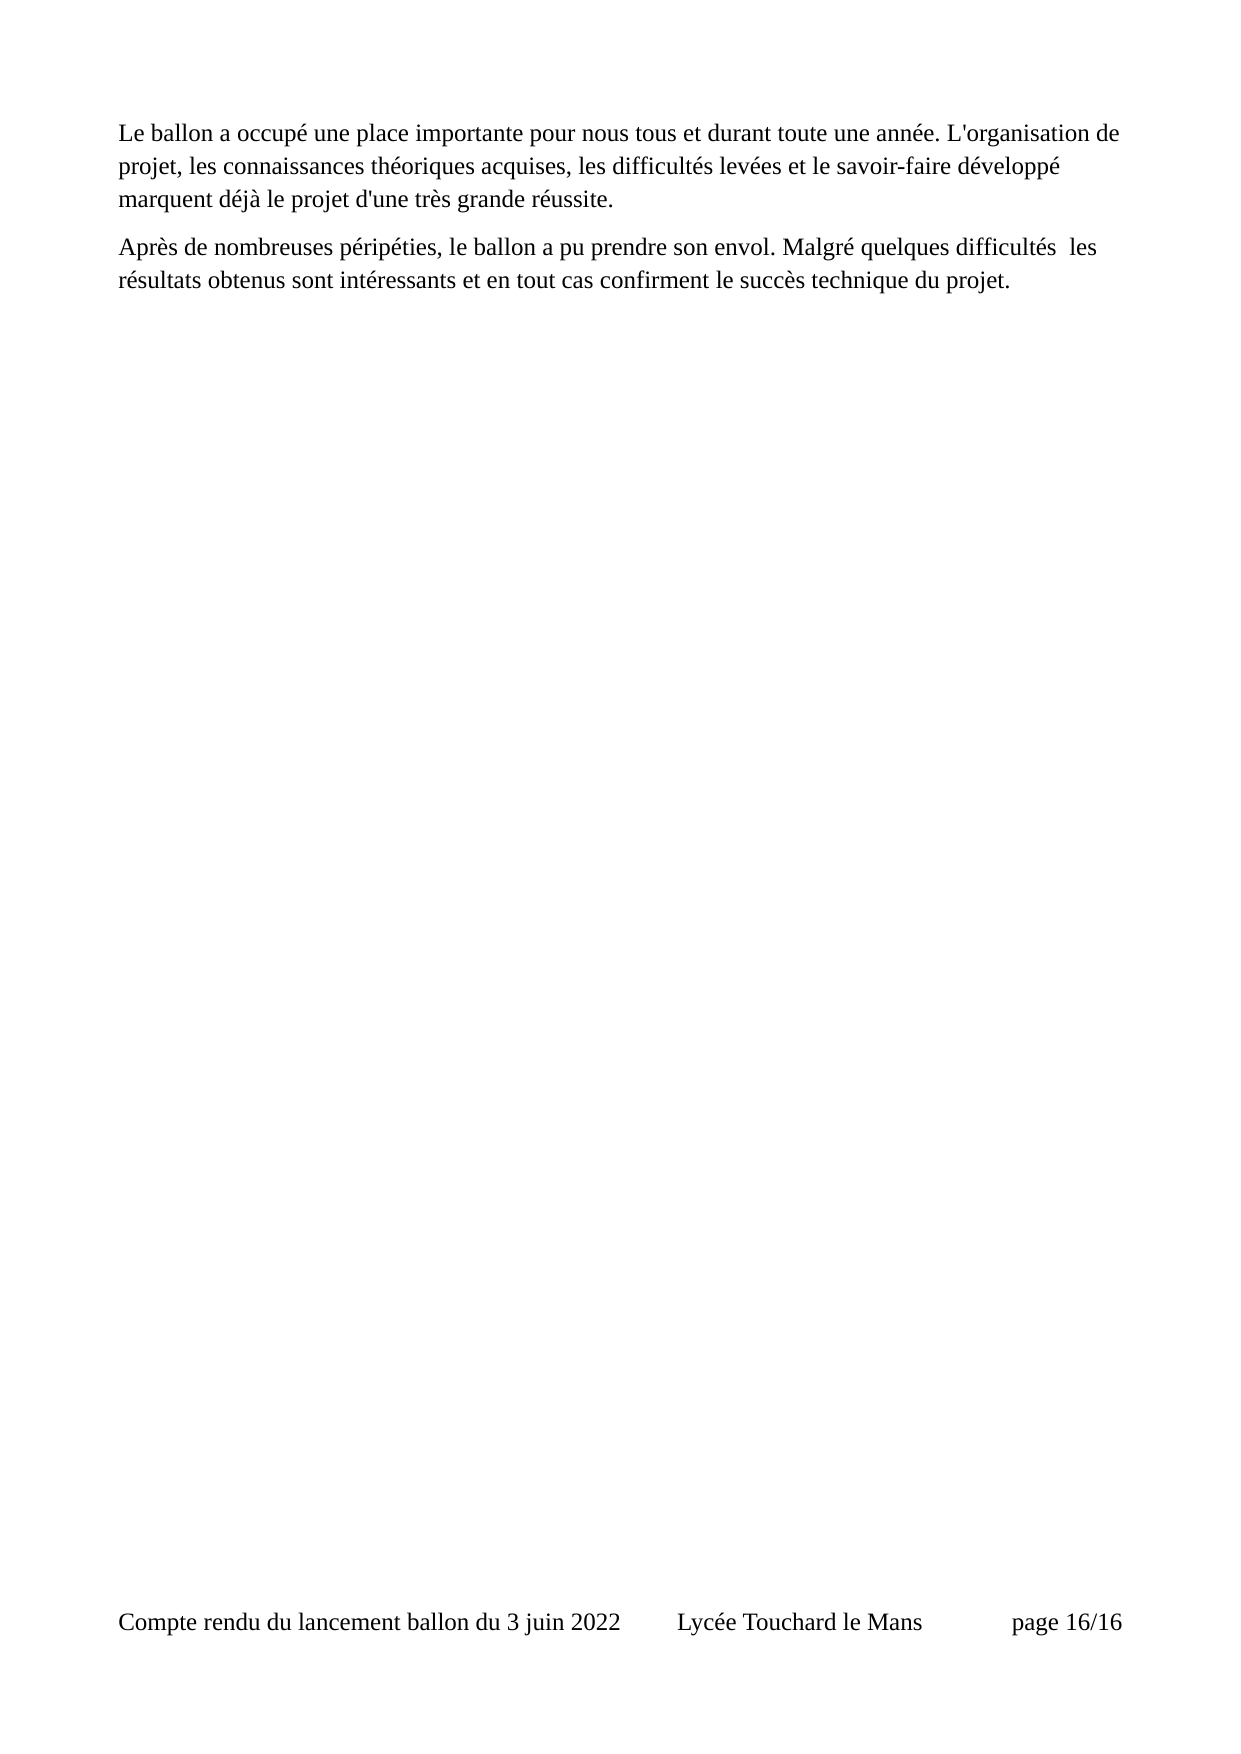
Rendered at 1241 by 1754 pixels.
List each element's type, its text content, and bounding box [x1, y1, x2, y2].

text Après de nombreuses péripéties, le ballon a pu prendre son envol. Malgré quelques difficultés les résultats obtenus sont intéressants et en tout cas confirment le succès technique du projet. [118, 232, 1122, 293]
text Le ballon a occupé une place importante pour nous tous et durant toute une année. L'organisation de projet, les connaissances théoriques acquises, les difficultés levées et le savoir-faire développé marquent déjà le projet d'une très grande réussite. [118, 118, 1122, 213]
